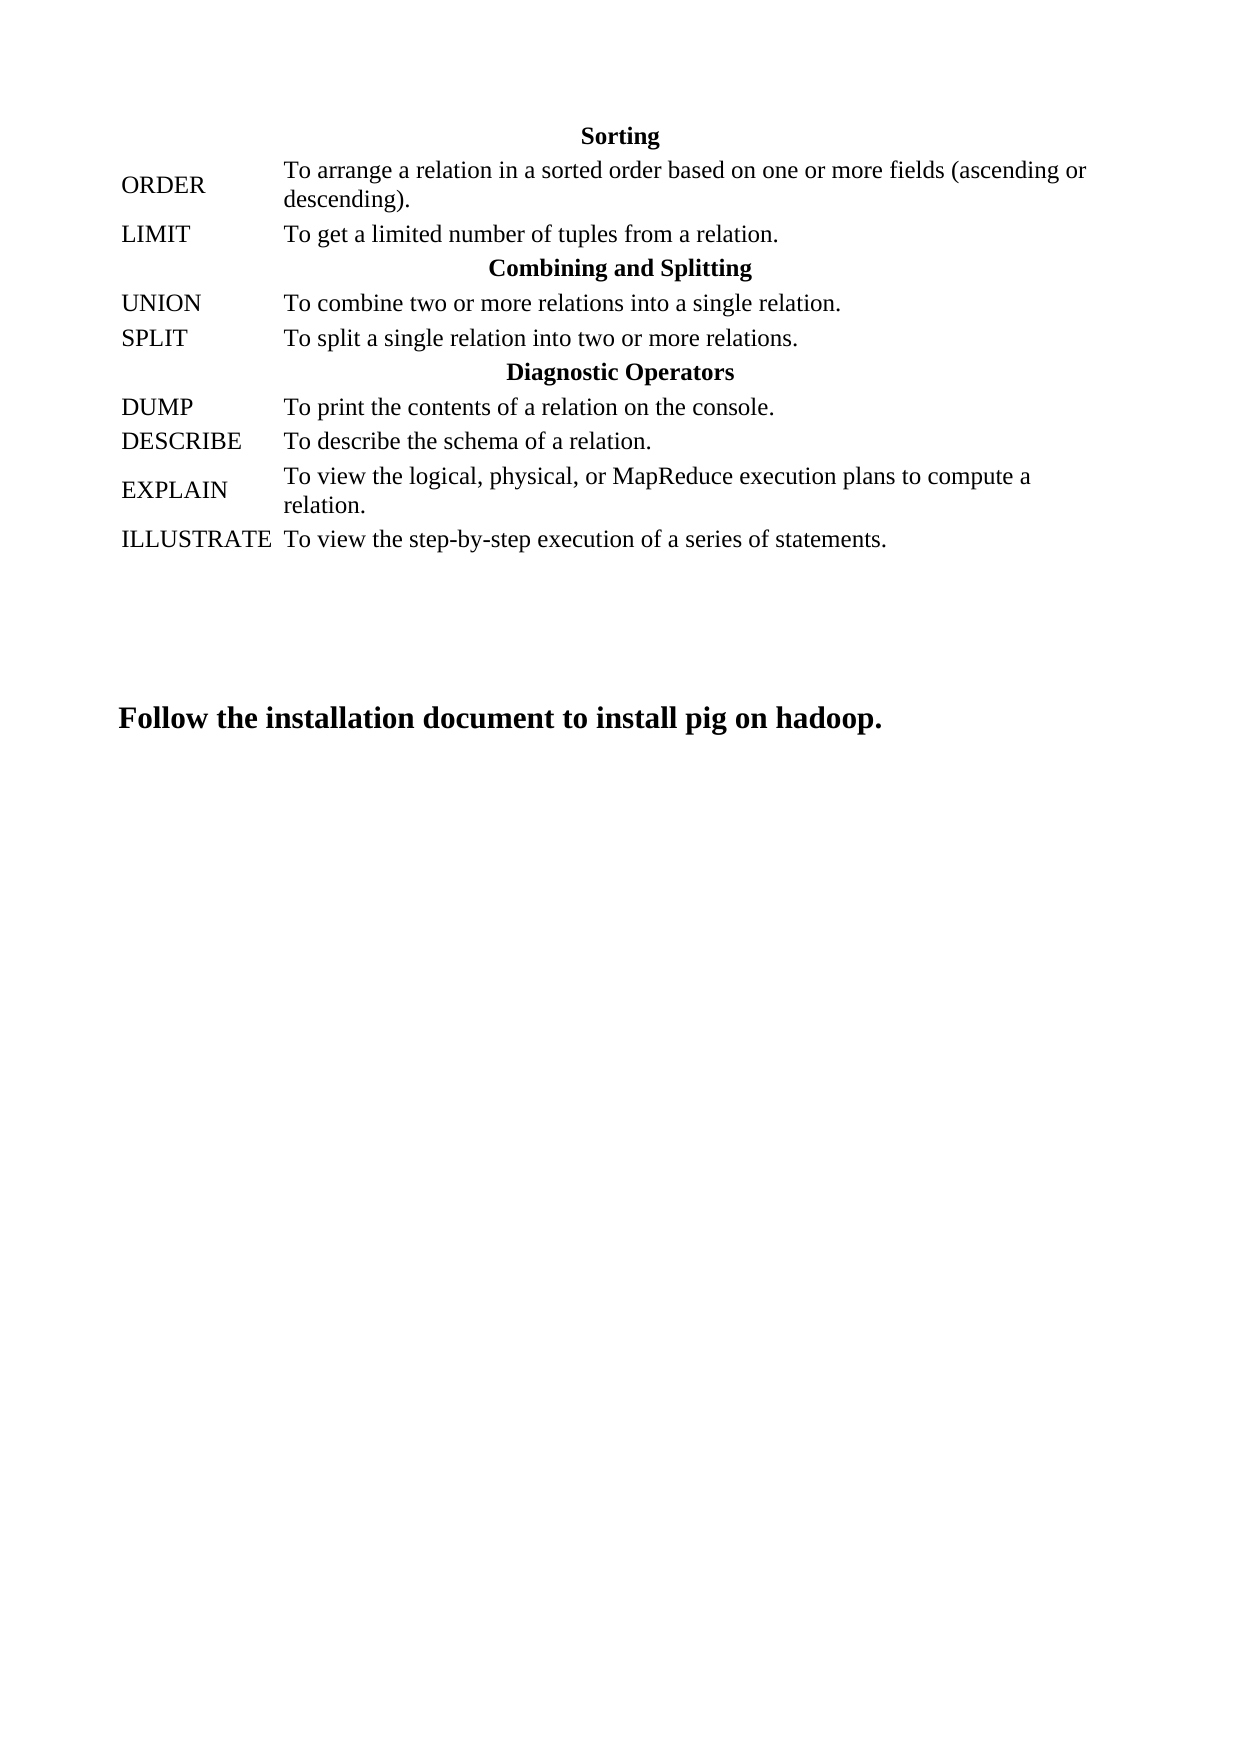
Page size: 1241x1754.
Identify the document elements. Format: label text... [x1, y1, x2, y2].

table_cell To arrange a relation in a sorted order based on one or more fields (ascending or descending). [280, 153, 1122, 216]
table_cell To view the logical, physical, or MapReduce execution plans to compute a relation. [280, 458, 1122, 521]
table_cell To get a limited number of tuples from a relation. [280, 216, 1122, 251]
table_cell To print the contents of a relation on the console. [280, 389, 1122, 423]
table_cell DESCRIBE [118, 424, 280, 458]
table_cell SPLIT [118, 320, 280, 354]
table_cell To describe the schema of a relation. [280, 424, 1122, 458]
table_header Sorting [118, 118, 1122, 153]
table_cell ORDER [118, 153, 280, 216]
table_cell Combining and Splitting [118, 251, 1122, 285]
table_cell DUMP [118, 389, 280, 423]
table_cell Diagnostic Operators [118, 354, 1122, 389]
table_cell LIMIT [118, 216, 280, 251]
table_cell UNION [118, 285, 280, 320]
table_cell ILLUSTRATE [118, 521, 280, 556]
table_cell To view the step-by-step execution of a series of statements. [280, 521, 1122, 556]
table_cell To split a single relation into two or more relations. [280, 320, 1122, 354]
table_cell EXPLAIN [118, 458, 280, 521]
text Follow the installation document to install pig on hadoop. [118, 700, 1122, 736]
table_cell To combine two or more relations into a single relation. [280, 285, 1122, 320]
